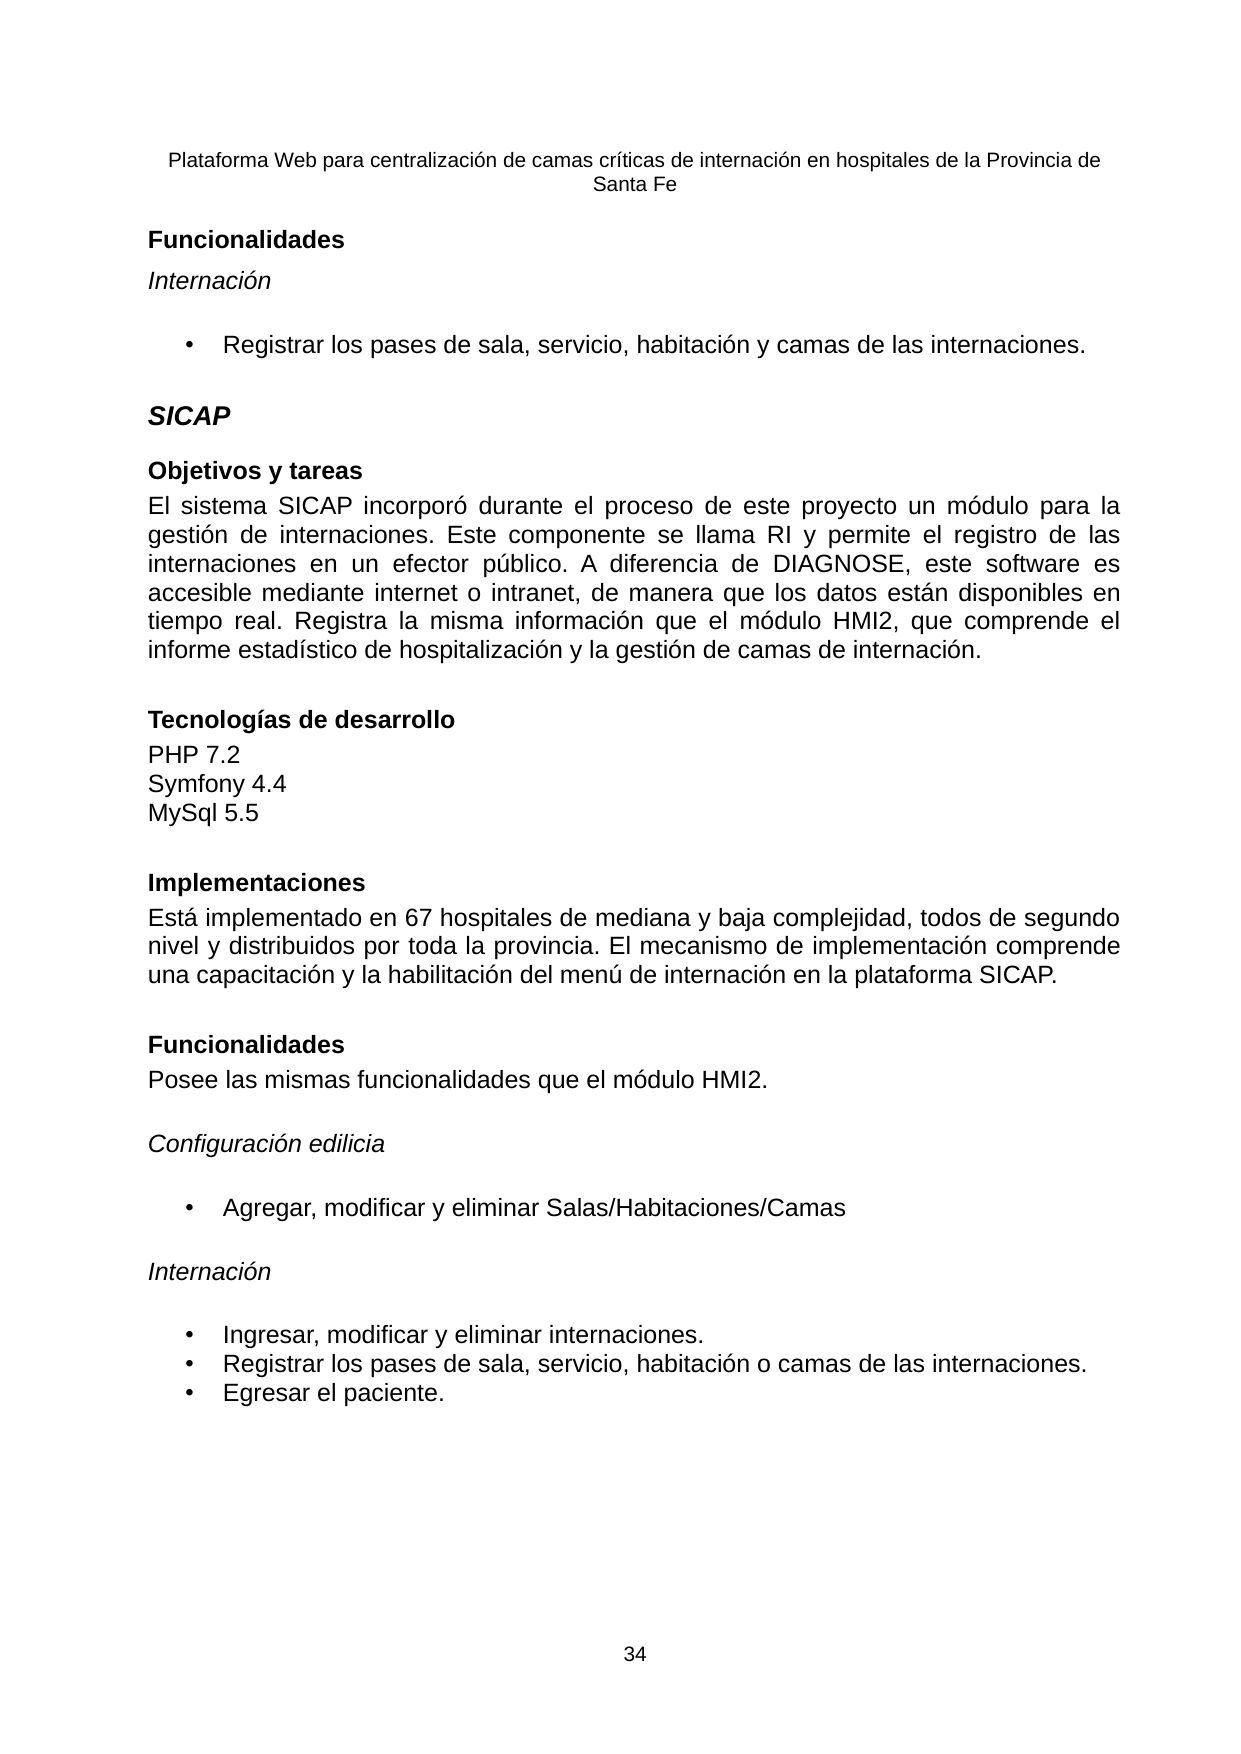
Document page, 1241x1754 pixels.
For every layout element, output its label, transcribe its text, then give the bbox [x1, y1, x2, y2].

text PHP 7.2 [148, 740, 1122, 769]
text Posee las mismas funcionalidades que el módulo HMI2. [148, 1065, 1122, 1094]
subtitle SICAP [148, 400, 1122, 431]
subtitle Tecnologías de desarrollo [148, 705, 1122, 734]
subtitle Internación [148, 266, 1122, 295]
text El sistema SICAP incorporó durante el proceso de este proyecto un módulo para la gestión de internaciones. Este componente se llama RI y permite el registro de las internaciones en un efector público. A diferencia de DIAGNOSE, este software es accesible mediante internet o intranet, de manera que los datos están disponibles en tiempo real. Registra la misma información que el módulo HMI2, que comprende el informe estadístico de hospitalización y la gestión de camas de internación. [148, 491, 1122, 664]
subtitle Objetivos y tareas [148, 456, 1122, 485]
list Registrar los pases de sala, servicio, habitación o camas de las internaciones. [185, 1349, 1122, 1378]
list Egresar el paciente. [185, 1378, 1122, 1407]
subtitle Funcionalidades [148, 225, 1122, 254]
text MySql 5.5 [148, 798, 1122, 826]
subtitle Funcionalidades [148, 1030, 1122, 1059]
list Agregar, modificar y eliminar Salas/Habitaciones/Camas [185, 1193, 1122, 1221]
list Ingresar, modificar y eliminar internaciones. [185, 1320, 1122, 1349]
subtitle Configuración edilicia [148, 1129, 1122, 1158]
list Registrar los pases de sala, servicio, habitación y camas de las internaciones. [185, 330, 1122, 359]
subtitle Internación [148, 1256, 1122, 1285]
text Está implementado en 67 hospitales de mediana y baja complejidad, todos de segundo nivel y distribuidos por toda la provincia. El mecanismo de implementación comprende una capacitación y la habilitación del menú de internación en la plataforma SICAP. [148, 903, 1122, 989]
text Symfony 4.4 [148, 769, 1122, 798]
subtitle Implementaciones [148, 868, 1122, 896]
